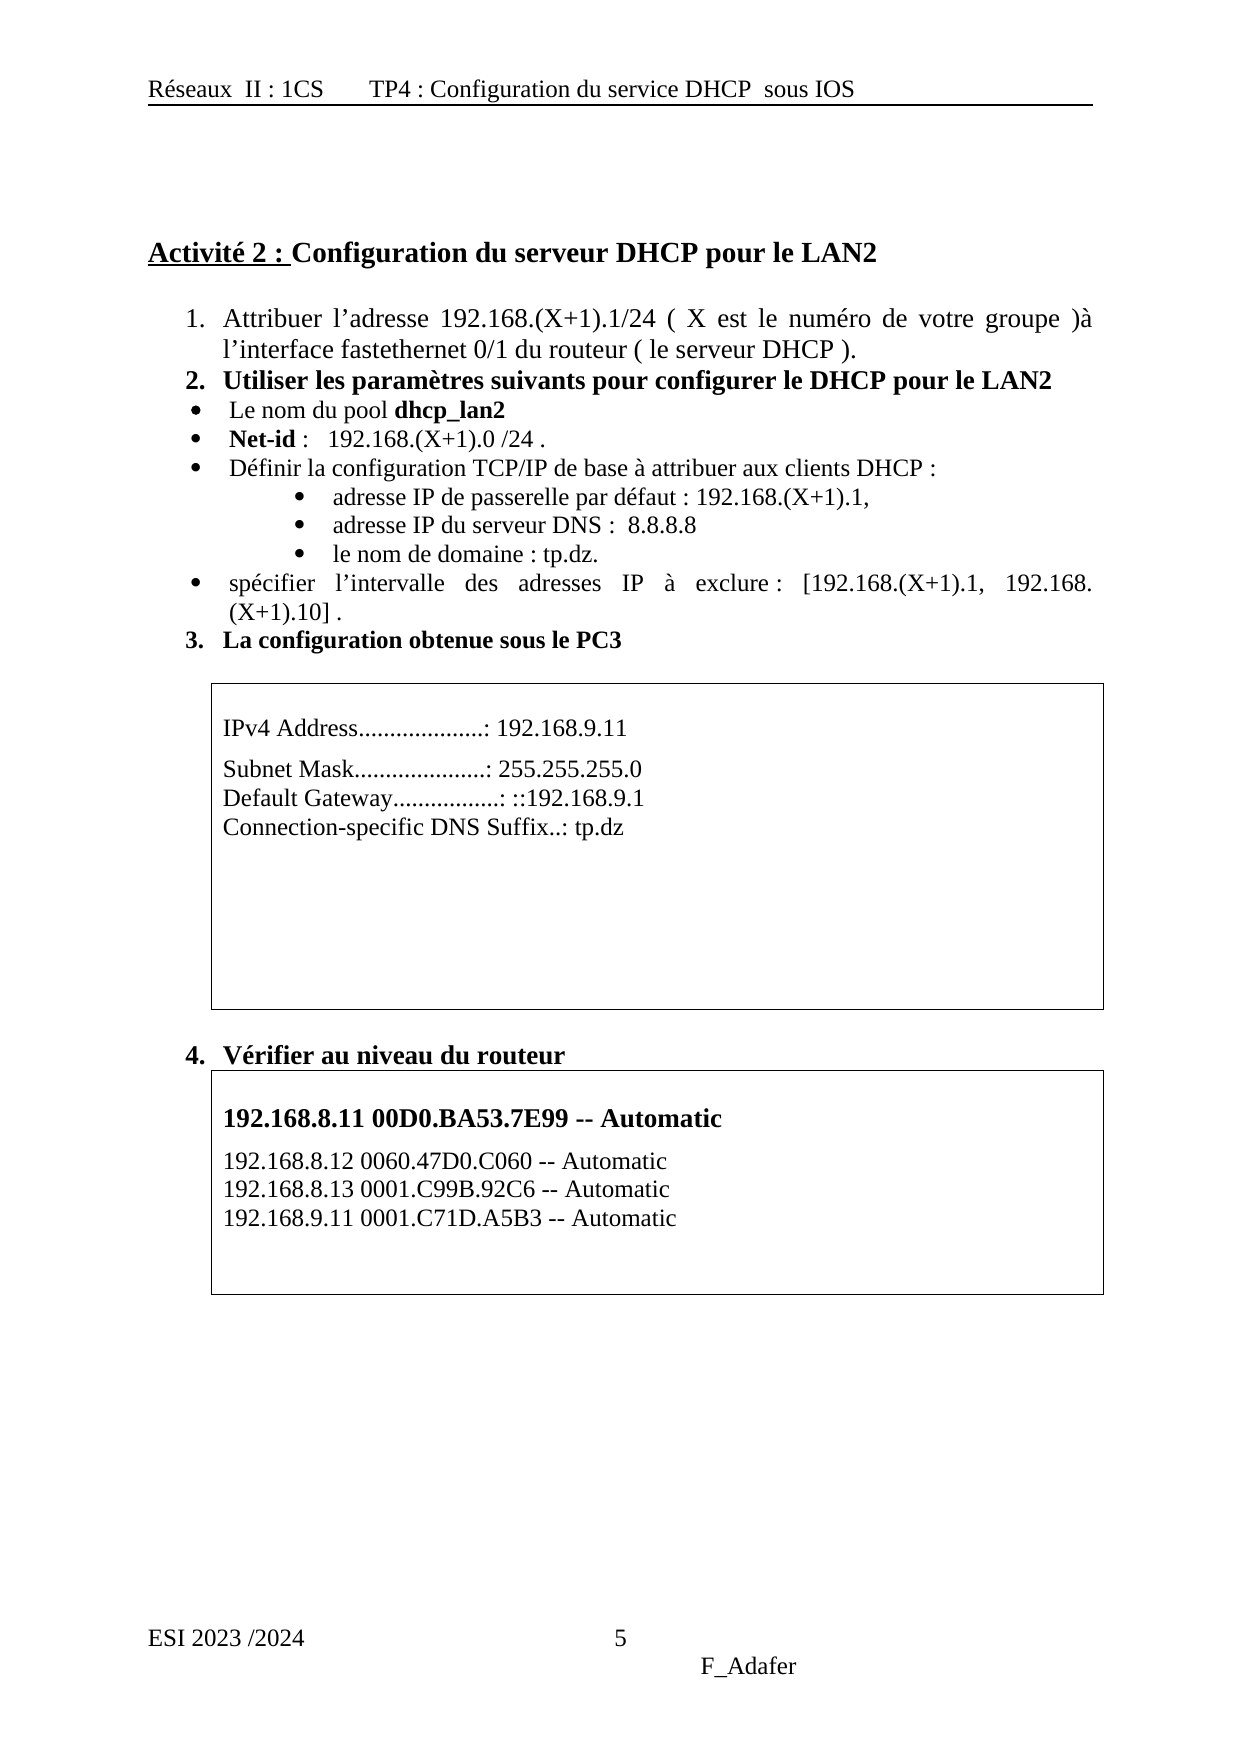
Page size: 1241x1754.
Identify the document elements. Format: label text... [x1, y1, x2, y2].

list La configuration obtenue sous le PC3 [185, 626, 1093, 654]
table_header IPv4 Address....................: 192.168.9.11 Subnet Mask.....................: 255.255.255.0 Default Gateway.................: ::192.168.9.1 Connection-specific DNS Suffix..: tp.dz [212, 684, 1103, 1009]
list adresse IP du serveur DNS : 8.8.8.8 [295, 511, 1093, 539]
list Définir la configuration TCP/IP de base à attribuer aux clients DHCP : [191, 453, 1093, 482]
list Le nom du pool dhcp_lan2 [191, 396, 1093, 424]
list spécifier l’intervalle des adresses IP à exclure : [192.168.(X+1).1, 192.168.(X+1).10] . [191, 568, 1093, 626]
text Activité 2 : Configuration du serveur DHCP pour le LAN2 [148, 235, 1093, 268]
list Utiliser les paramètres suivants pour configurer le DHCP pour le LAN2 [185, 364, 1093, 396]
list le nom de domaine : tp.dz. [295, 539, 1093, 568]
list Net-id : 192.168.(X+1).0 /24 . [191, 424, 1093, 453]
table_header 192.168.8.11 00D0.BA53.7E99 -- Automatic 192.168.8.12 0060.47D0.C060 -- Automatic 192.168.8.13 0001.C99B.92C6 -- Automatic 192.168.9.11 0001.C71D.A5B3 -- Automatic [212, 1071, 1103, 1294]
list adresse IP de passerelle par défaut : 192.168.(X+1).1, [295, 482, 1093, 511]
list Attribuer l’adresse 192.168.(X+1).1/24 ( X est le numéro de votre groupe )à l’interface fastethernet 0/1 du routeur ( le serveur DHCP ). [185, 302, 1093, 364]
list Vérifier au niveau du routeur [185, 1039, 1093, 1070]
